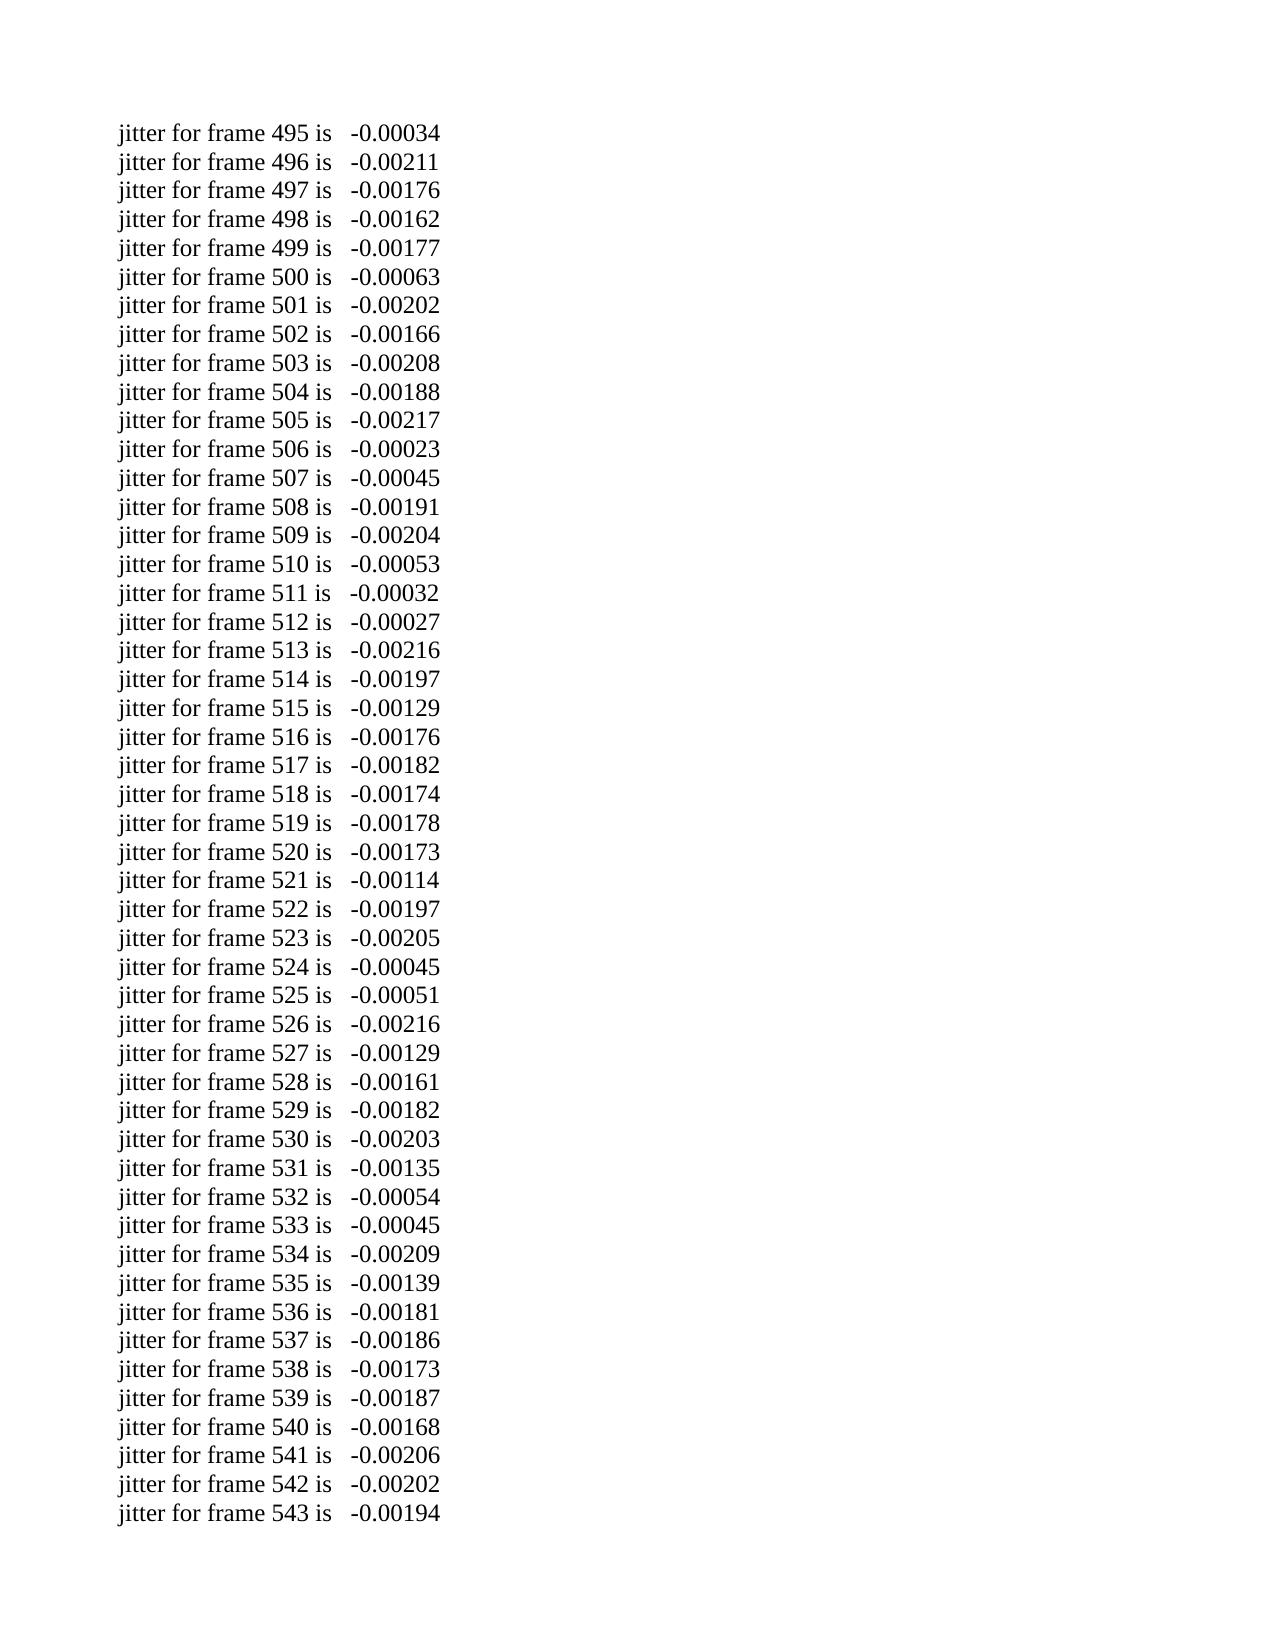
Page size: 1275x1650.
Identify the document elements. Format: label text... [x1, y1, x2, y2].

text jitter for frame 526 is -0.00216 [118, 1009, 1157, 1038]
text jitter for frame 535 is -0.00139 [118, 1268, 1157, 1297]
text jitter for frame 539 is -0.00187 [118, 1383, 1157, 1412]
text jitter for frame 536 is -0.00181 [118, 1297, 1157, 1326]
text jitter for frame 534 is -0.00209 [118, 1239, 1157, 1268]
text jitter for frame 518 is -0.00174 [118, 779, 1157, 808]
text jitter for frame 499 is -0.00177 [118, 233, 1157, 262]
text jitter for frame 513 is -0.00216 [118, 636, 1157, 664]
text jitter for frame 512 is -0.00027 [118, 607, 1157, 636]
text jitter for frame 509 is -0.00204 [118, 521, 1157, 549]
text jitter for frame 498 is -0.00162 [118, 204, 1157, 233]
text jitter for frame 505 is -0.00217 [118, 406, 1157, 434]
text jitter for frame 533 is -0.00045 [118, 1211, 1157, 1239]
text jitter for frame 530 is -0.00203 [118, 1124, 1157, 1153]
text jitter for frame 540 is -0.00168 [118, 1412, 1157, 1441]
text jitter for frame 543 is -0.00194 [118, 1498, 1157, 1527]
text jitter for frame 523 is -0.00205 [118, 923, 1157, 952]
text jitter for frame 510 is -0.00053 [118, 549, 1157, 578]
text jitter for frame 531 is -0.00135 [118, 1153, 1157, 1182]
text jitter for frame 503 is -0.00208 [118, 348, 1157, 377]
text jitter for frame 515 is -0.00129 [118, 693, 1157, 722]
text jitter for frame 496 is -0.00211 [118, 147, 1157, 176]
text jitter for frame 521 is -0.00114 [118, 866, 1157, 894]
text jitter for frame 516 is -0.00176 [118, 722, 1157, 751]
text jitter for frame 500 is -0.00063 [118, 262, 1157, 291]
text jitter for frame 506 is -0.00023 [118, 434, 1157, 463]
text jitter for frame 504 is -0.00188 [118, 377, 1157, 406]
text jitter for frame 502 is -0.00166 [118, 319, 1157, 348]
text jitter for frame 508 is -0.00191 [118, 492, 1157, 521]
text jitter for frame 511 is -0.00032 [118, 578, 1157, 607]
text jitter for frame 538 is -0.00173 [118, 1354, 1157, 1383]
text jitter for frame 514 is -0.00197 [118, 664, 1157, 693]
text jitter for frame 542 is -0.00202 [118, 1469, 1157, 1498]
text jitter for frame 528 is -0.00161 [118, 1067, 1157, 1096]
text jitter for frame 497 is -0.00176 [118, 176, 1157, 204]
text jitter for frame 529 is -0.00182 [118, 1096, 1157, 1124]
text jitter for frame 520 is -0.00173 [118, 837, 1157, 866]
text jitter for frame 501 is -0.00202 [118, 291, 1157, 319]
text jitter for frame 495 is -0.00034 [118, 118, 1157, 147]
text jitter for frame 522 is -0.00197 [118, 894, 1157, 923]
text jitter for frame 519 is -0.00178 [118, 808, 1157, 837]
text jitter for frame 532 is -0.00054 [118, 1182, 1157, 1211]
text jitter for frame 537 is -0.00186 [118, 1326, 1157, 1354]
text jitter for frame 527 is -0.00129 [118, 1038, 1157, 1067]
text jitter for frame 524 is -0.00045 [118, 952, 1157, 981]
text jitter for frame 507 is -0.00045 [118, 463, 1157, 492]
text jitter for frame 525 is -0.00051 [118, 981, 1157, 1009]
text jitter for frame 517 is -0.00182 [118, 751, 1157, 779]
text jitter for frame 541 is -0.00206 [118, 1441, 1157, 1469]
